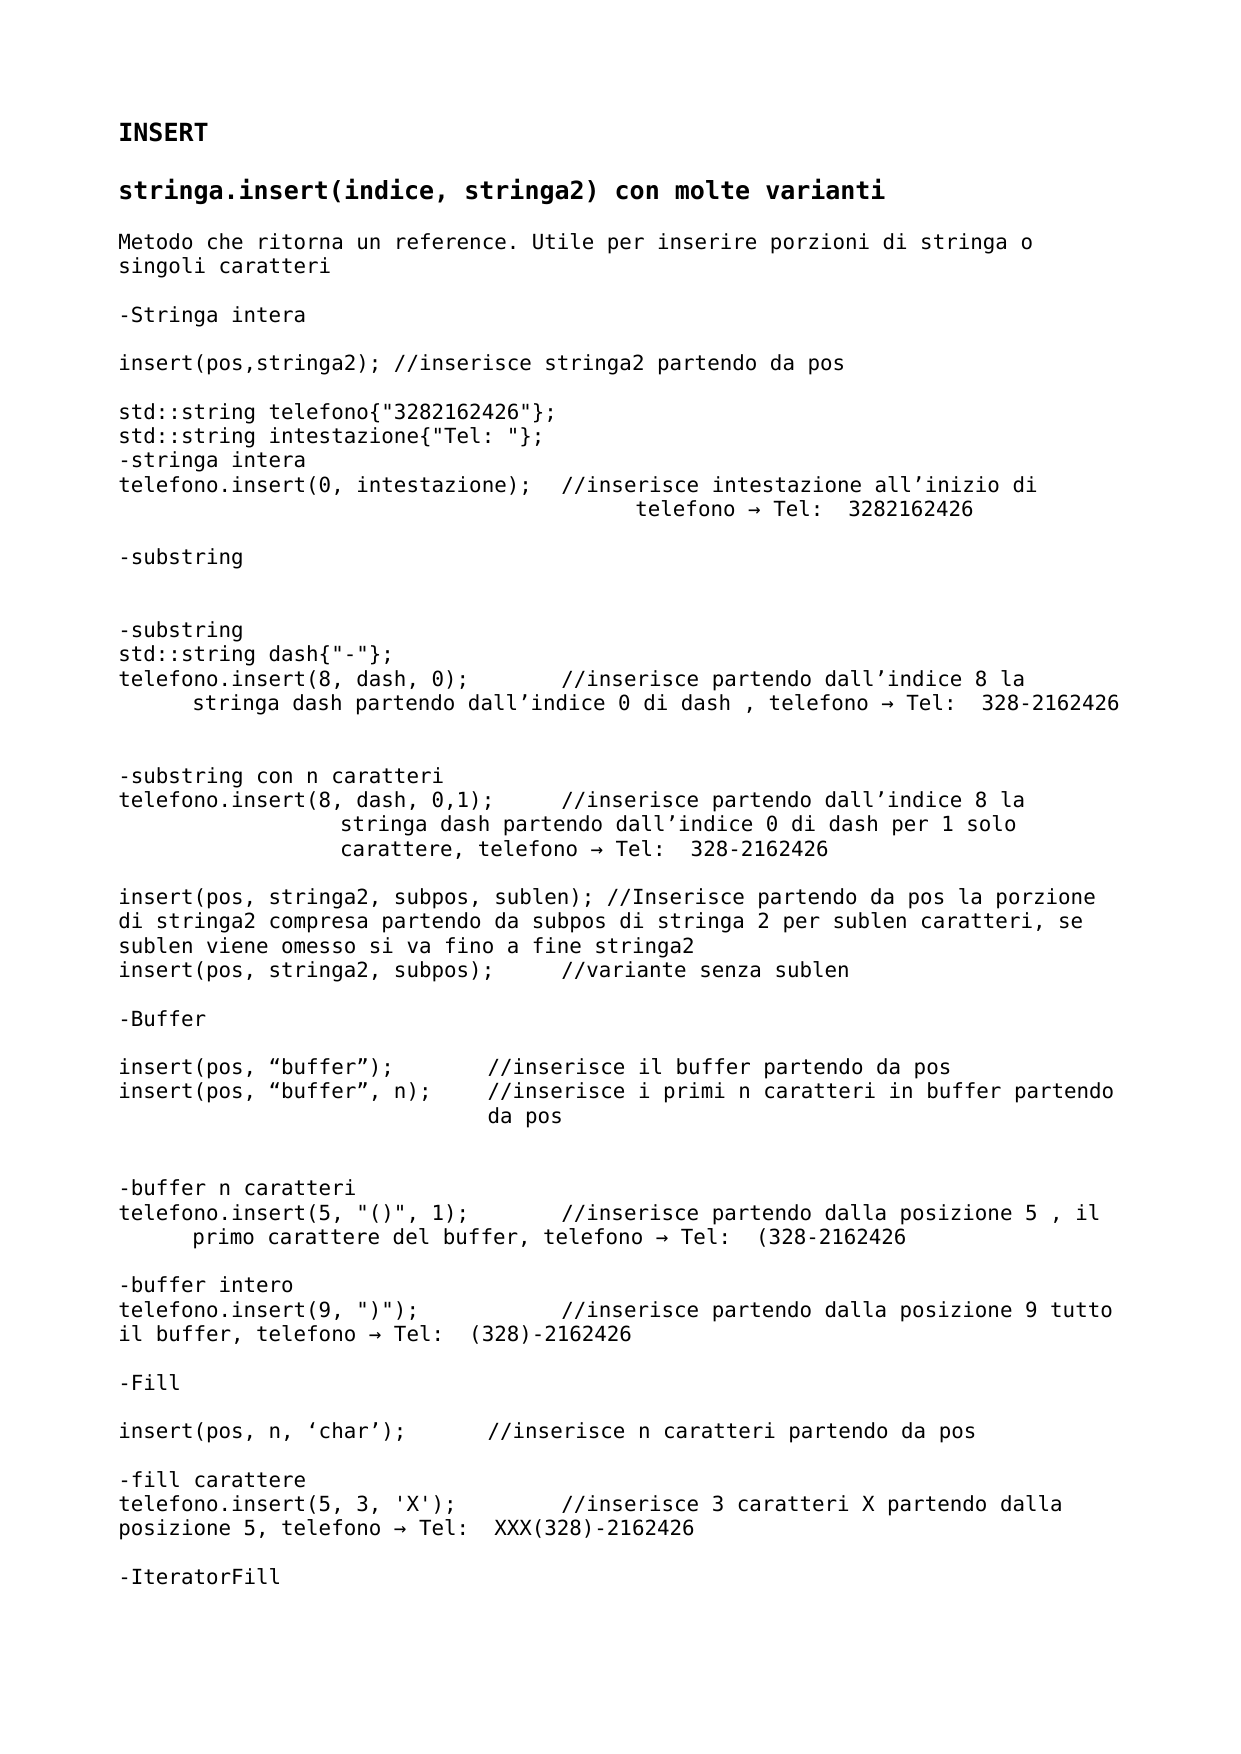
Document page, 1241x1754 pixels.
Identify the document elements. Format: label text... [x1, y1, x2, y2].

text -substring con n caratteri [118, 764, 1122, 788]
text telefono.insert(8, dash, 0); //inserisce partendo dall’indice 8 la stringa dash partendo dall’indice 0 di dash , telefono → Tel: 328-2162426 [118, 667, 1122, 715]
text -Stringa intera [118, 303, 1122, 327]
text -buffer intero [118, 1273, 1122, 1298]
text insert(pos, stringa2, subpos); //variante senza sublen [118, 958, 1122, 982]
text insert(pos,stringa2); //inserisce stringa2 partendo da pos [118, 351, 1122, 376]
text -stringa intera [118, 448, 1122, 473]
text insert(pos, n, ‘char’); //inserisce n caratteri partendo da pos [118, 1419, 1122, 1443]
text telefono.insert(9, ")"); //inserisce partendo dalla posizione 9 tutto il buffer, telefono → Tel: (328)-2162426 [118, 1298, 1122, 1346]
text -substring [118, 545, 1122, 570]
text Metodo che ritorna un reference. Utile per inserire porzioni di stringa o singoli caratteri [118, 230, 1122, 278]
text telefono.insert(5, "()", 1); //inserisce partendo dalla posizione 5 , il primo carattere del buffer, telefono → Tel: (328-2162426 [118, 1201, 1122, 1249]
text telefono.insert(0, intestazione); //inserisce intestazione all’inizio di telefono → Tel: 3282162426 [118, 473, 1122, 521]
text -substring [118, 618, 1122, 642]
text std::string dash{"-"}; [118, 642, 1122, 667]
text -IteratorFill [118, 1565, 1122, 1589]
text insert(pos, “buffer”); //inserisce il buffer partendo da pos [118, 1055, 1122, 1079]
text -Buffer [118, 1007, 1122, 1031]
text stringa.insert(indice, stringa2) con molte varianti [118, 176, 1122, 206]
text std::string intestazione{"Tel: "}; [118, 424, 1122, 448]
text telefono.insert(8, dash, 0,1); //inserisce partendo dall’indice 8 la stringa dash partendo dall’indice 0 di dash per 1 solo carattere, telefono → Tel: 328-2162426 [118, 788, 1122, 861]
text -fill carattere [118, 1468, 1122, 1492]
text -Fill [118, 1371, 1122, 1395]
text insert(pos, “buffer”, n); //inserisce i primi n caratteri in buffer partendo da pos [118, 1079, 1122, 1128]
text insert(pos, stringa2, subpos, sublen); //Inserisce partendo da pos la porzione di stringa2 compresa partendo da subpos di stringa 2 per sublen caratteri, se sublen viene omesso si va fino a fine stringa2 [118, 885, 1122, 958]
text telefono.insert(5, 3, 'X'); //inserisce 3 caratteri X partendo dalla posizione 5, telefono → Tel: XXX(328)-2162426 [118, 1492, 1122, 1541]
text INSERT [118, 118, 1122, 147]
text std::string telefono{"3282162426"}; [118, 400, 1122, 424]
text -buffer n caratteri [118, 1176, 1122, 1201]
